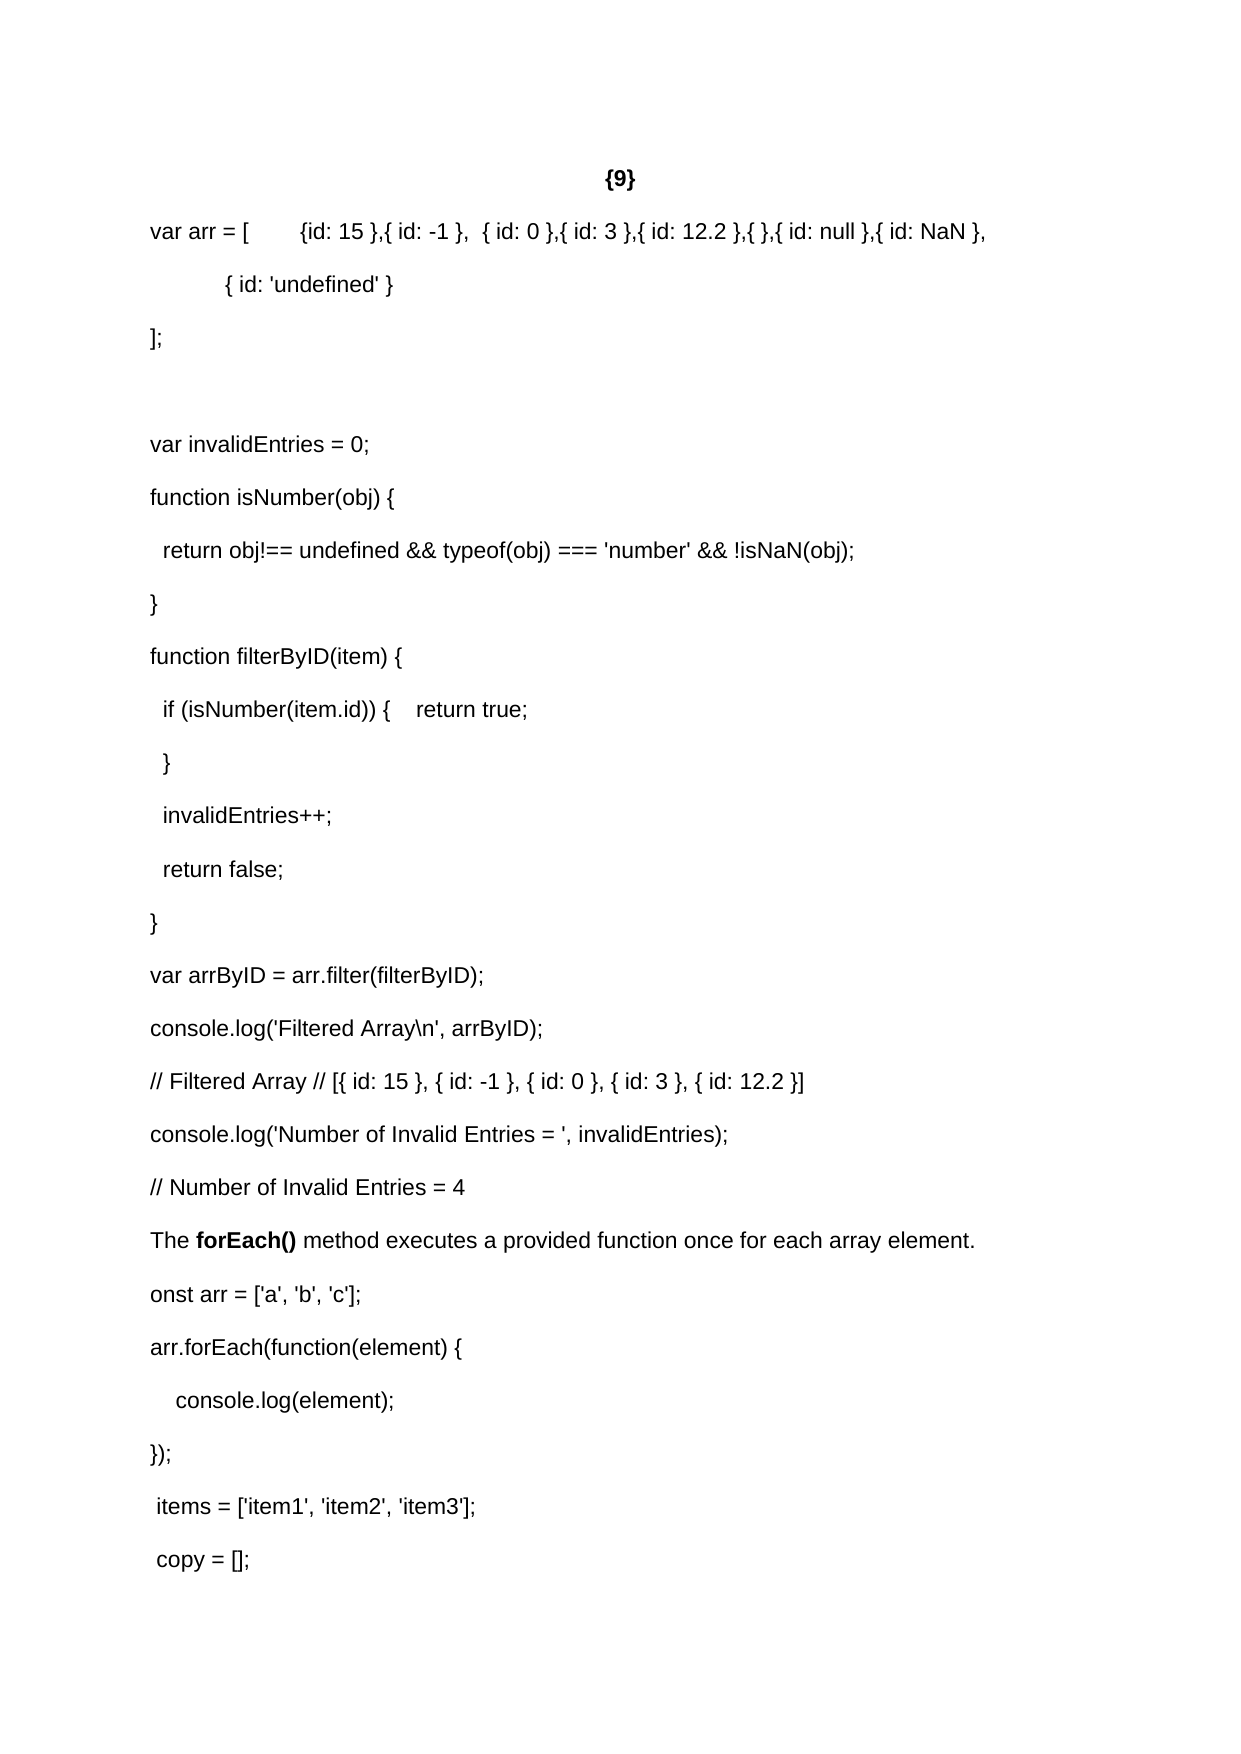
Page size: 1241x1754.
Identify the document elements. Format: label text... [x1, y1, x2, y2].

text arr.forEach(function(element) { [150, 1319, 1090, 1360]
text {9} [150, 150, 1090, 191]
text } [150, 575, 1090, 616]
text copy = []; [150, 1531, 1090, 1573]
text console.log(element); [150, 1372, 1090, 1413]
text items = ['item1', 'item2', 'item3']; [150, 1478, 1090, 1519]
text }); [150, 1425, 1090, 1466]
text console.log('Filtered Array\n', arrByID); [150, 1000, 1090, 1041]
text ]; [150, 309, 1090, 351]
text var invalidEntries = 0; [150, 416, 1090, 457]
text if (isNumber(item.id)) { return true; [150, 681, 1090, 723]
text var arrByID = arr.filter(filterByID); [150, 947, 1090, 988]
text var arr = [ {id: 15 },{ id: -1 }, { id: 0 },{ id: 3 },{ id: 12.2 },{ },{ id: null },{ id: NaN }, [150, 203, 1090, 244]
text return obj!== undefined && typeof(obj) === 'number' && !isNaN(obj); [150, 522, 1090, 563]
text } [150, 734, 1090, 776]
text console.log('Number of Invalid Entries = ', invalidEntries); [150, 1106, 1090, 1148]
text // Filtered Array // [{ id: 15 }, { id: -1 }, { id: 0 }, { id: 3 }, { id: 12.2 }] [150, 1053, 1090, 1094]
text onst arr = ['a', 'b', 'c']; [150, 1266, 1090, 1307]
text invalidEntries++; [150, 787, 1090, 829]
text return false; [150, 841, 1090, 882]
text The forEach() method executes a provided function once for each array element. [150, 1212, 1090, 1254]
text function isNumber(obj) { [150, 469, 1090, 510]
text // Number of Invalid Entries = 4 [150, 1159, 1090, 1201]
text } [150, 894, 1090, 935]
text { id: 'undefined' } [150, 256, 1090, 298]
text function filterByID(item) { [150, 628, 1090, 669]
